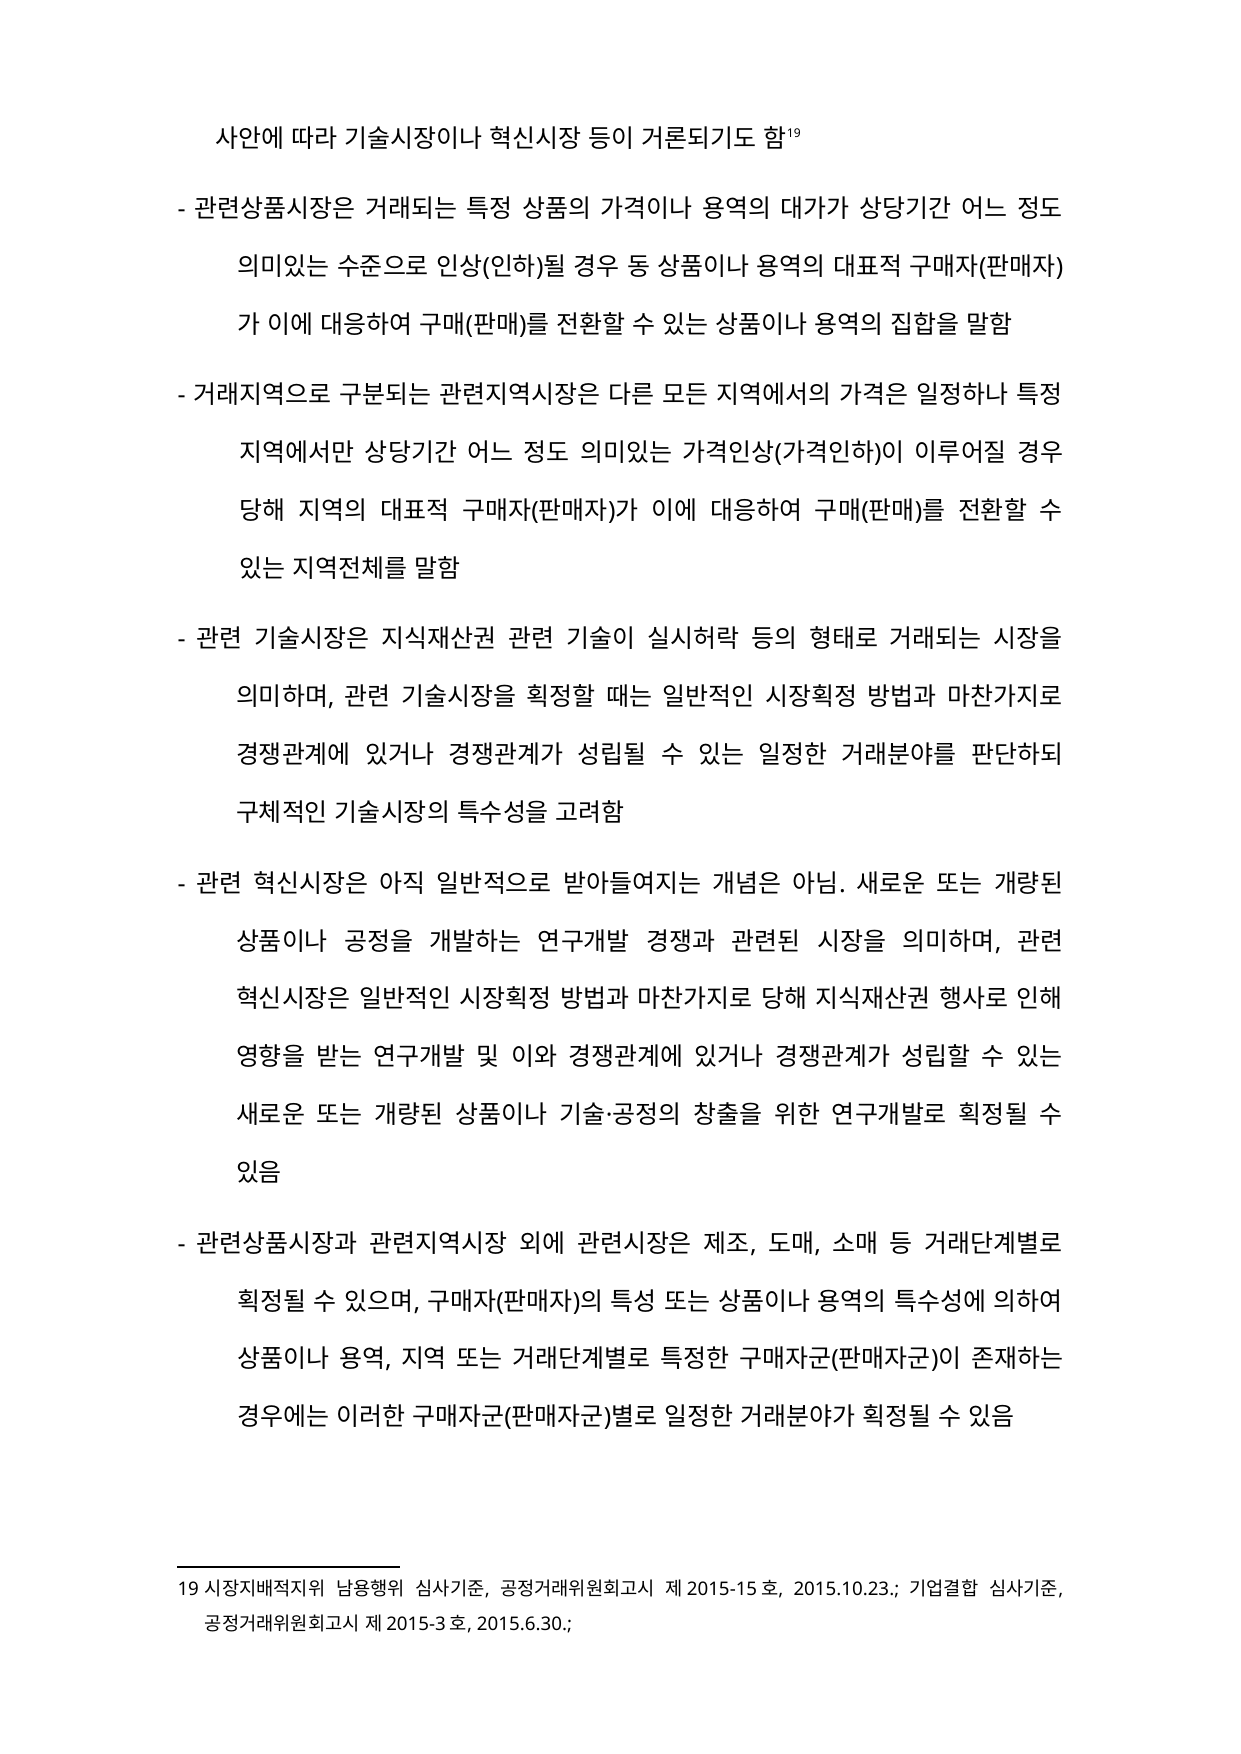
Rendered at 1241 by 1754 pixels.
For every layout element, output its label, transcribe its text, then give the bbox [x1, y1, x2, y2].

text - 관련상품시장은 거래되는 특정 상품의 가격이나 용역의 대가가 상당기간 어느 정도 의미있는 수준으로 인상(인하)될 경우 동 상품이나 용역의 대표적 구매자(판매자)가 이에 대응하여 구매(판매)를 전환할 수 있는 상품이나 용역의 집합을 말함 [177, 188, 1063, 341]
text - 관련상품시장과 관련지역시장 외에 관련시장은 제조, 도매, 소매 등 거래단계별로 획정될 수 있으며, 구매자(판매자)의 특성 또는 상품이나 용역의 특수성에 의하여 상품이나 용역, 지역 또는 거래단계별로 특정한 구매자군(판매자군)이 존재하는 경우에는 이러한 구매자군(판매자군)별로 일정한 거래분야가 획정될 수 있음 [177, 1223, 1063, 1433]
text - 관련 기술시장은 지식재산권 관련 기술이 실시허락 등의 형태로 거래되는 시장을 의미하며, 관련 기술시장을 획정할 때는 일반적인 시장획정 방법과 마찬가지로 경쟁관계에 있거나 경쟁관계가 성립될 수 있는 일정한 거래분야를 판단하되 구체적인 기술시장의 특수성을 고려함 [177, 619, 1063, 829]
text 사안에 따라 기술시장이나 혁신시장 등이 거론되기도 함 [177, 118, 1063, 154]
text - 거래지역으로 구분되는 관련지역시장은 다른 모든 지역에서의 가격은 일정하나 특정 지역에서만 상당기간 어느 정도 의미있는 가격인상(가격인하)이 이루어질 경우 당해 지역의 대표적 구매자(판매자)가 이에 대응하여 구매(판매)를 전환할 수 있는 지역전체를 말함 [177, 375, 1063, 585]
text 시장지배적지위 남용행위 심사기준, 공정거래위원회고시 제2015-15호, 2015.10.23.; 기업결합 심사기준, 공정거래위원회고시 제2015-3호, 2015.6.30.; [177, 1573, 1063, 1636]
text - 관련 혁신시장은 아직 일반적으로 받아들여지는 개념은 아님. 새로운 또는 개량된 상품이나 공정을 개발하는 연구개발 경쟁과 관련된 시장을 의미하며, 관련 혁신시장은 일반적인 시장획정 방법과 마찬가지로 당해 지식재산권 행사로 인해 영향을 받는 연구개발 및 이와 경쟁관계에 있거나 경쟁관계가 성립할 수 있는 새로운 또는 개량된 상품이나 기술·공정의 창출을 위한 연구개발로 획정될 수 있음 [177, 863, 1063, 1189]
